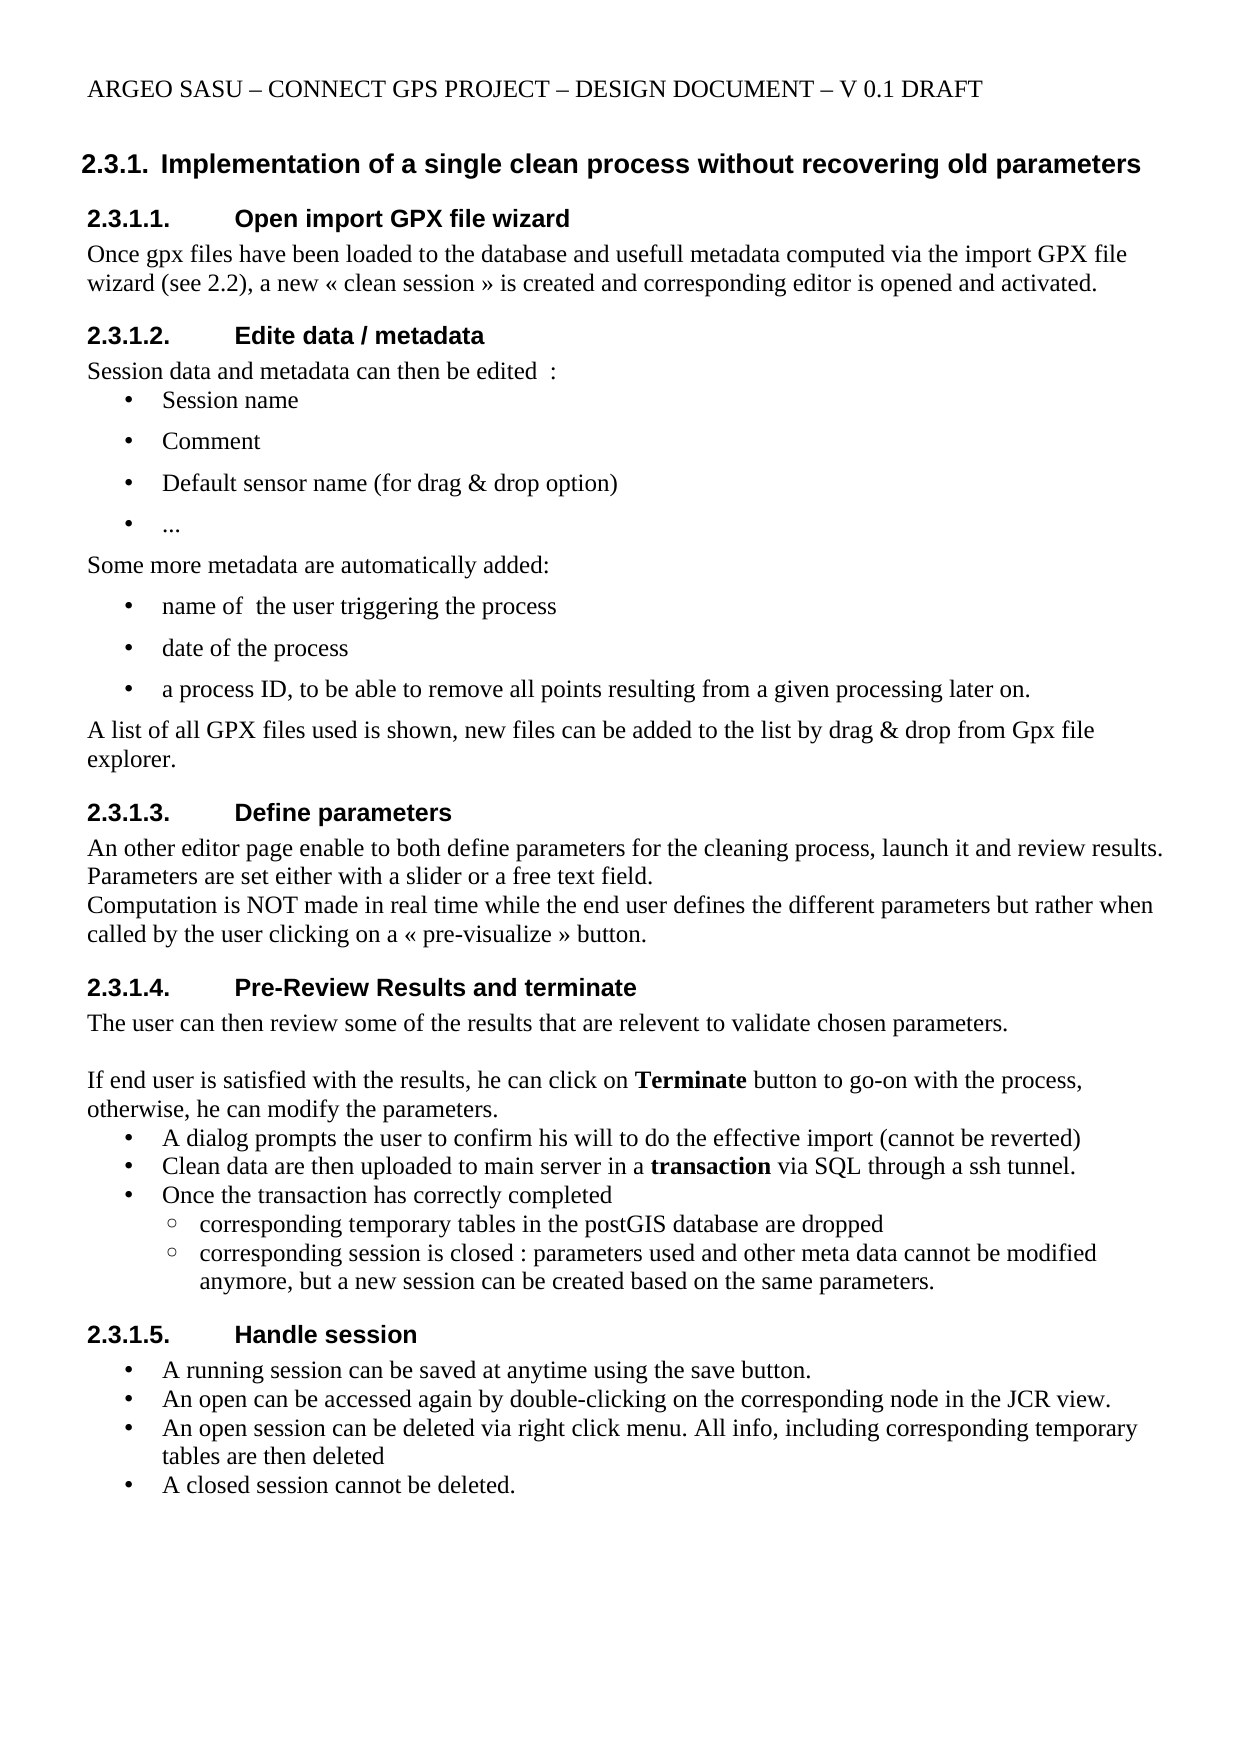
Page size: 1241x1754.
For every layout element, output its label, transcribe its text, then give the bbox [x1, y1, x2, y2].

list date of the process [124, 633, 1189, 661]
list corresponding session is closed : parameters used and other meta data cannot be modified anymore, but a new session can be created based on the same parameters. [162, 1238, 1189, 1295]
list An open can be accessed again by double-clicking on the corresponding node in the JCR view. [124, 1384, 1189, 1413]
list Clean data are then uploaded to main server in a transaction via SQL through a ssh tunnel. [124, 1151, 1189, 1180]
list A running session can be saved at anytime using the save button. [124, 1355, 1189, 1384]
subtitle Edite data / metadata [87, 321, 1189, 350]
list name of the user triggering the process [124, 591, 1189, 620]
subtitle Define parameters [87, 798, 1189, 826]
subtitle Implementation of a single clean process without recovering old parameters [81, 148, 1189, 179]
list An open session can be deleted via right click menu. All info, including corresponding temporary tables are then deleted [124, 1413, 1189, 1470]
text If end user is satisfied with the results, he can click on Terminate button to go-on with the process, otherwise, he can modify the parameters. [87, 1065, 1189, 1123]
text An other editor page enable to both define parameters for the cleaning process, launch it and review results. [87, 833, 1189, 861]
subtitle Open import GPX file wizard [87, 204, 1189, 233]
list A closed session cannot be deleted. [124, 1470, 1189, 1499]
text Some more metadata are automatically added: [87, 550, 1189, 579]
text Once gpx files have been loaded to the database and usefull metadata computed via the import GPX file wizard (see 2.2), a new « clean session » is created and corresponding editor is opened and activated. [87, 239, 1189, 296]
text Session data and metadata can then be edited : [87, 356, 1189, 385]
subtitle Handle session [87, 1320, 1189, 1349]
list a process ID, to be able to remove all points resulting from a given processing later on. [124, 674, 1189, 703]
list corresponding temporary tables in the postGIS database are dropped [162, 1209, 1189, 1238]
list A dialog prompts the user to confirm his will to do the effective import (cannot be reverted) [124, 1123, 1189, 1151]
text The user can then review some of the results that are relevent to validate chosen parameters. [87, 1008, 1189, 1036]
list Default sensor name (for drag & drop option) [124, 468, 1189, 496]
text Parameters are set either with a slider or a free text field. [87, 861, 1189, 890]
list Session name [124, 385, 1189, 414]
list ... [124, 509, 1189, 538]
text Computation is NOT made in real time while the end user defines the different parameters but rather when called by the user clicking on a « pre-visualize » button. [87, 890, 1189, 948]
subtitle Pre-Review Results and terminate [87, 973, 1189, 1001]
list Comment [124, 426, 1189, 455]
text A list of all GPX files used is shown, new files can be added to the list by drag & drop from Gpx file explorer. [87, 715, 1189, 773]
list Once the transaction has correctly completed [124, 1180, 1189, 1209]
